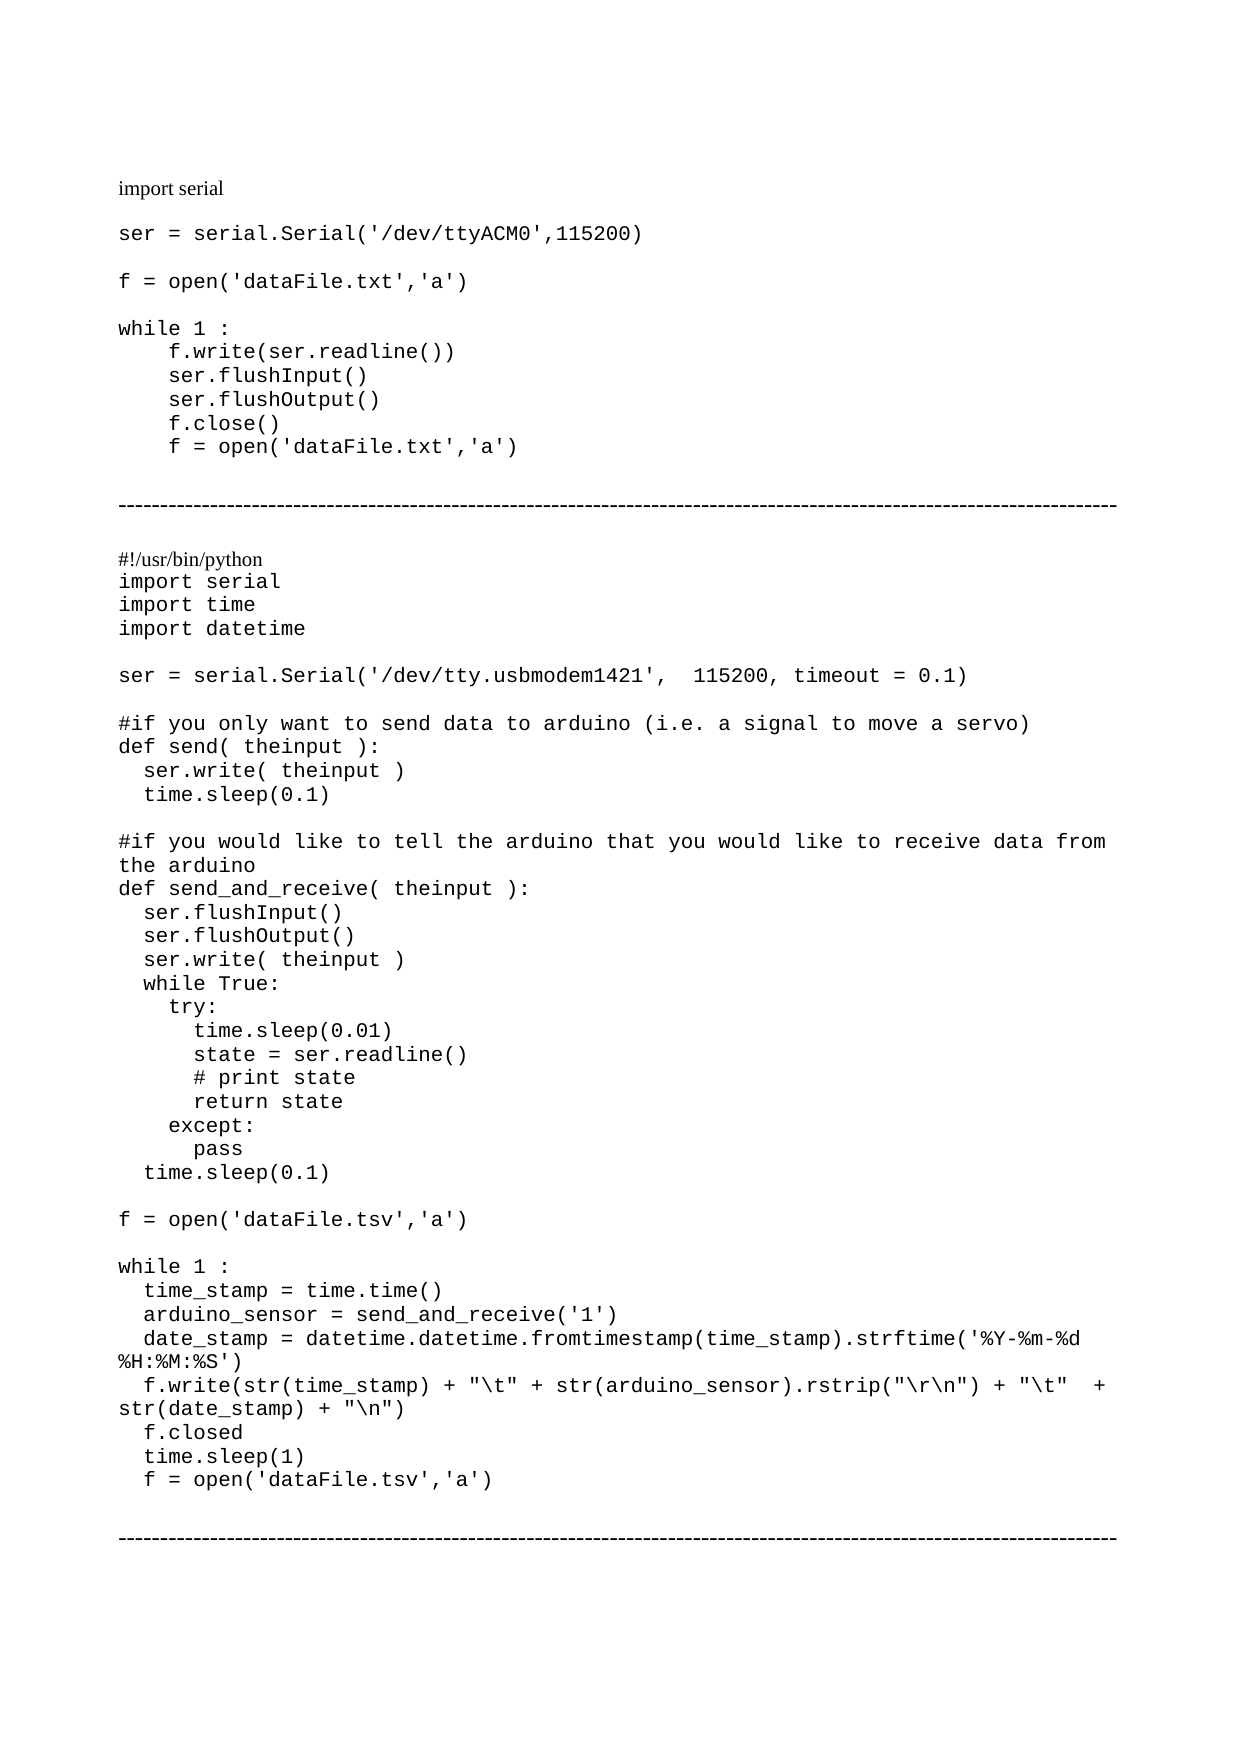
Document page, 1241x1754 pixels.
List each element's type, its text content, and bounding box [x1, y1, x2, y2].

text import serial [118, 176, 1122, 200]
text f = open('dataFile.tsv','a') [118, 1209, 1122, 1233]
text time.sleep(0.1) [118, 1162, 1122, 1186]
text f = open('dataFile.txt','a') [118, 436, 1122, 460]
text f = open('dataFile.tsv','a') [118, 1469, 1122, 1493]
text time_stamp = time.time() [118, 1280, 1122, 1304]
text ser.flushInput() [118, 902, 1122, 926]
text f.close() [118, 412, 1122, 436]
text time.sleep(0.01) [118, 1020, 1122, 1044]
text f.write(ser.readline()) [118, 342, 1122, 365]
text import serial [118, 571, 1122, 594]
text while True: [118, 973, 1122, 996]
text except: [118, 1115, 1122, 1138]
text # print state [118, 1067, 1122, 1091]
text ser.write( theinput ) [118, 760, 1122, 784]
text try: [118, 996, 1122, 1020]
text while 1 : [118, 318, 1122, 342]
text pass [118, 1138, 1122, 1162]
text while 1 : [118, 1257, 1122, 1280]
text date_stamp = datetime.datetime.fromtimestamp(time_stamp).strftime('%Y-%m-%d %H:%M:%S') [118, 1327, 1122, 1375]
text state = ser.readline() [118, 1044, 1122, 1067]
text ser = serial.Serial('/dev/ttyACM0',115200) [118, 223, 1122, 247]
text time.sleep(0.1) [118, 784, 1122, 807]
text ser.flushOutput() [118, 389, 1122, 412]
text f.closed [118, 1422, 1122, 1446]
text ------------------------------------------------------------------------------------------------------------------------ [118, 1522, 1122, 1551]
text #if you would like to tell the arduino that you would like to receive data from the arduino [118, 831, 1122, 878]
text import time [118, 594, 1122, 618]
text arduino_sensor = send_and_receive('1') [118, 1304, 1122, 1327]
text def send_and_receive( theinput ): [118, 878, 1122, 902]
text ser.flushInput() [118, 365, 1122, 389]
text #!/usr/bin/python [118, 547, 1122, 571]
text import datetime [118, 618, 1122, 642]
text return state [118, 1091, 1122, 1115]
text ------------------------------------------------------------------------------------------------------------------------ [118, 489, 1122, 518]
text f = open('dataFile.txt','a') [118, 271, 1122, 294]
text time.sleep(1) [118, 1446, 1122, 1469]
text ser.write( theinput ) [118, 949, 1122, 973]
text def send( theinput ): [118, 736, 1122, 760]
text ser.flushOutput() [118, 926, 1122, 949]
text ser = serial.Serial('/dev/tty.usbmodem1421', 115200, timeout = 0.1) [118, 665, 1122, 689]
text #if you only want to send data to arduino (i.e. a signal to move a servo) [118, 713, 1122, 736]
text f.write(str(time_stamp) + "\t" + str(arduino_sensor).rstrip("\r\n") + "\t" + str(date_stamp) + "\n") [118, 1375, 1122, 1422]
